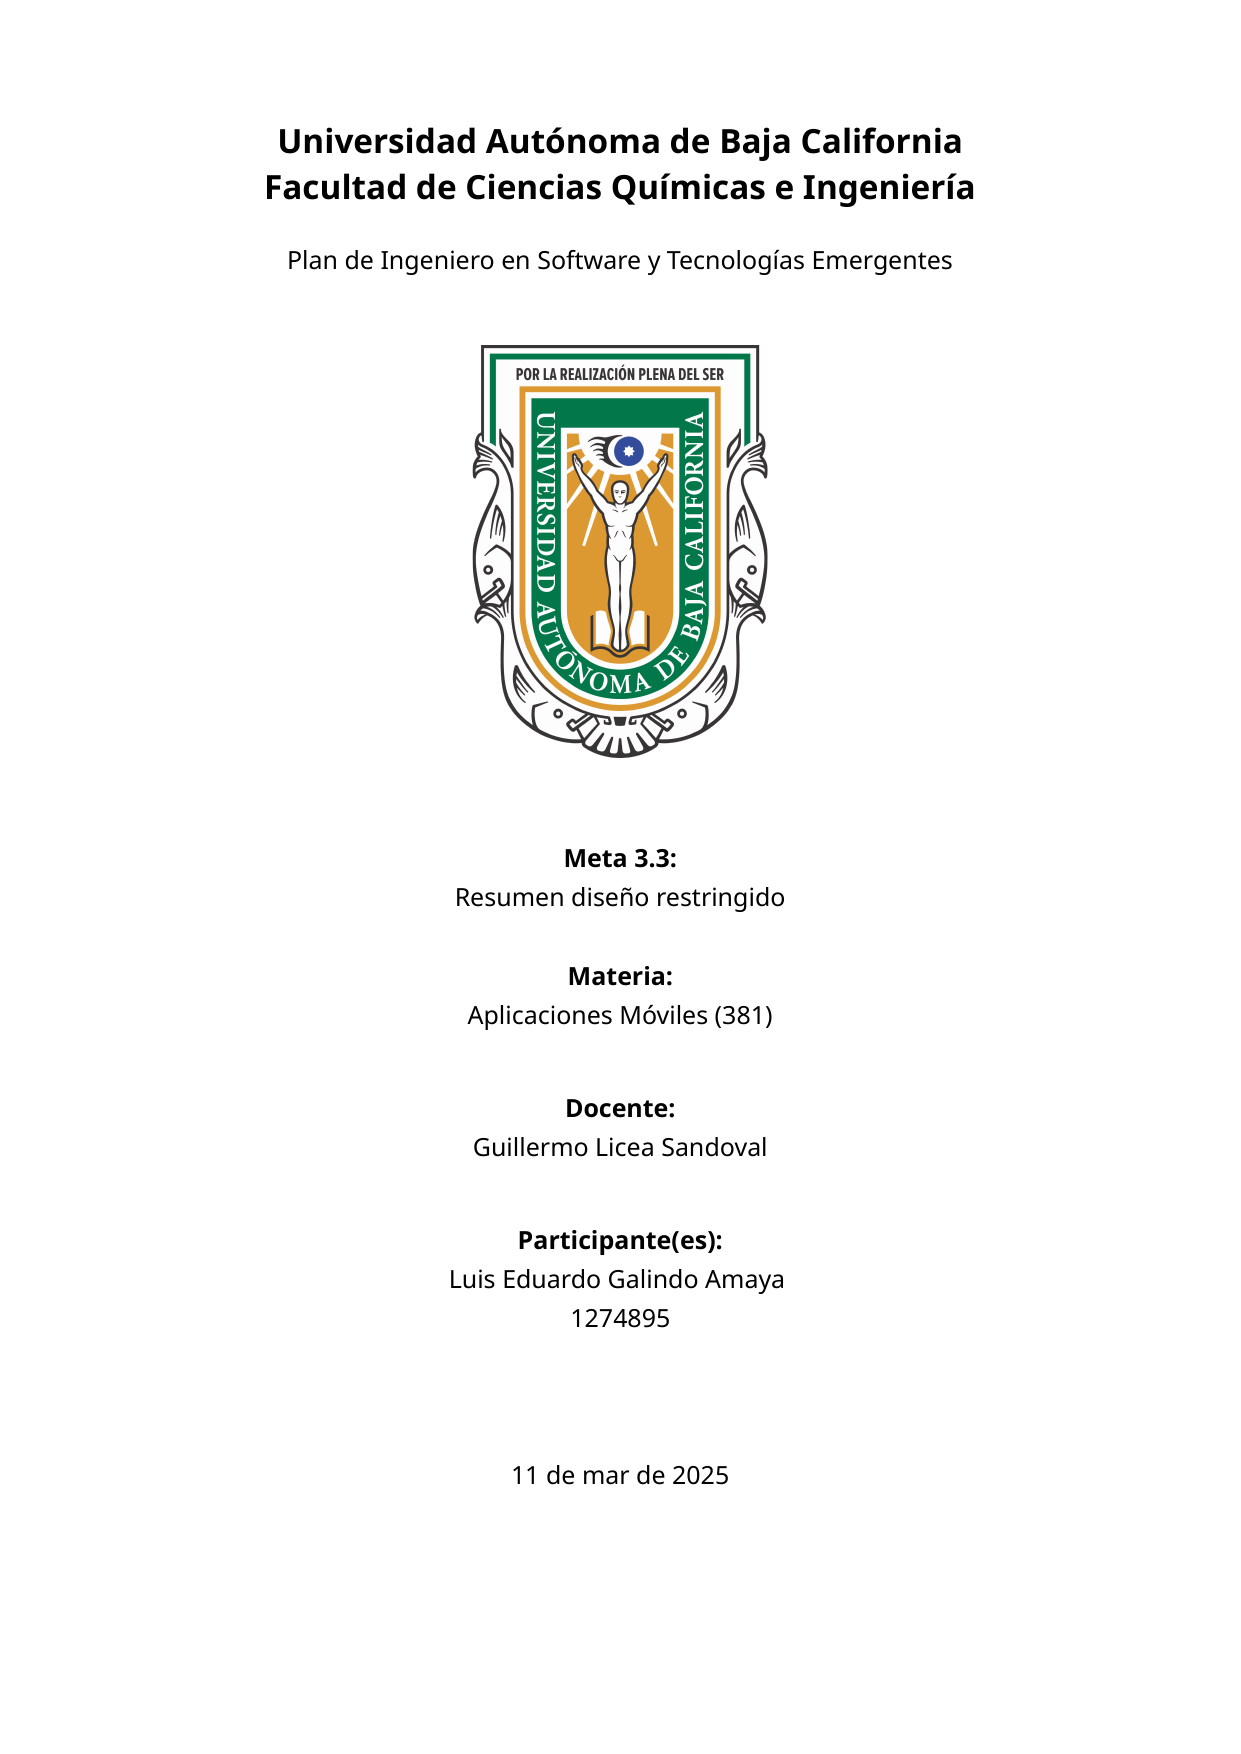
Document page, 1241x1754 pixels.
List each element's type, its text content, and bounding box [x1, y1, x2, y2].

text Materia: [118, 958, 1122, 992]
picture [472, 345, 768, 758]
text 1274895 [118, 1301, 1122, 1335]
text Aplicaciones Móviles (381) [118, 997, 1122, 1032]
text Docente: [118, 1090, 1122, 1124]
text 11 de mar de 2025 [118, 1457, 1122, 1492]
text Resumen diseño restringido [118, 880, 1122, 914]
text Participante(es): [118, 1222, 1122, 1257]
text Guillermo Licea Sandoval [118, 1129, 1122, 1164]
text Meta 3.3: [118, 841, 1122, 875]
text Luis Eduardo Galindo Amaya [118, 1262, 1122, 1296]
